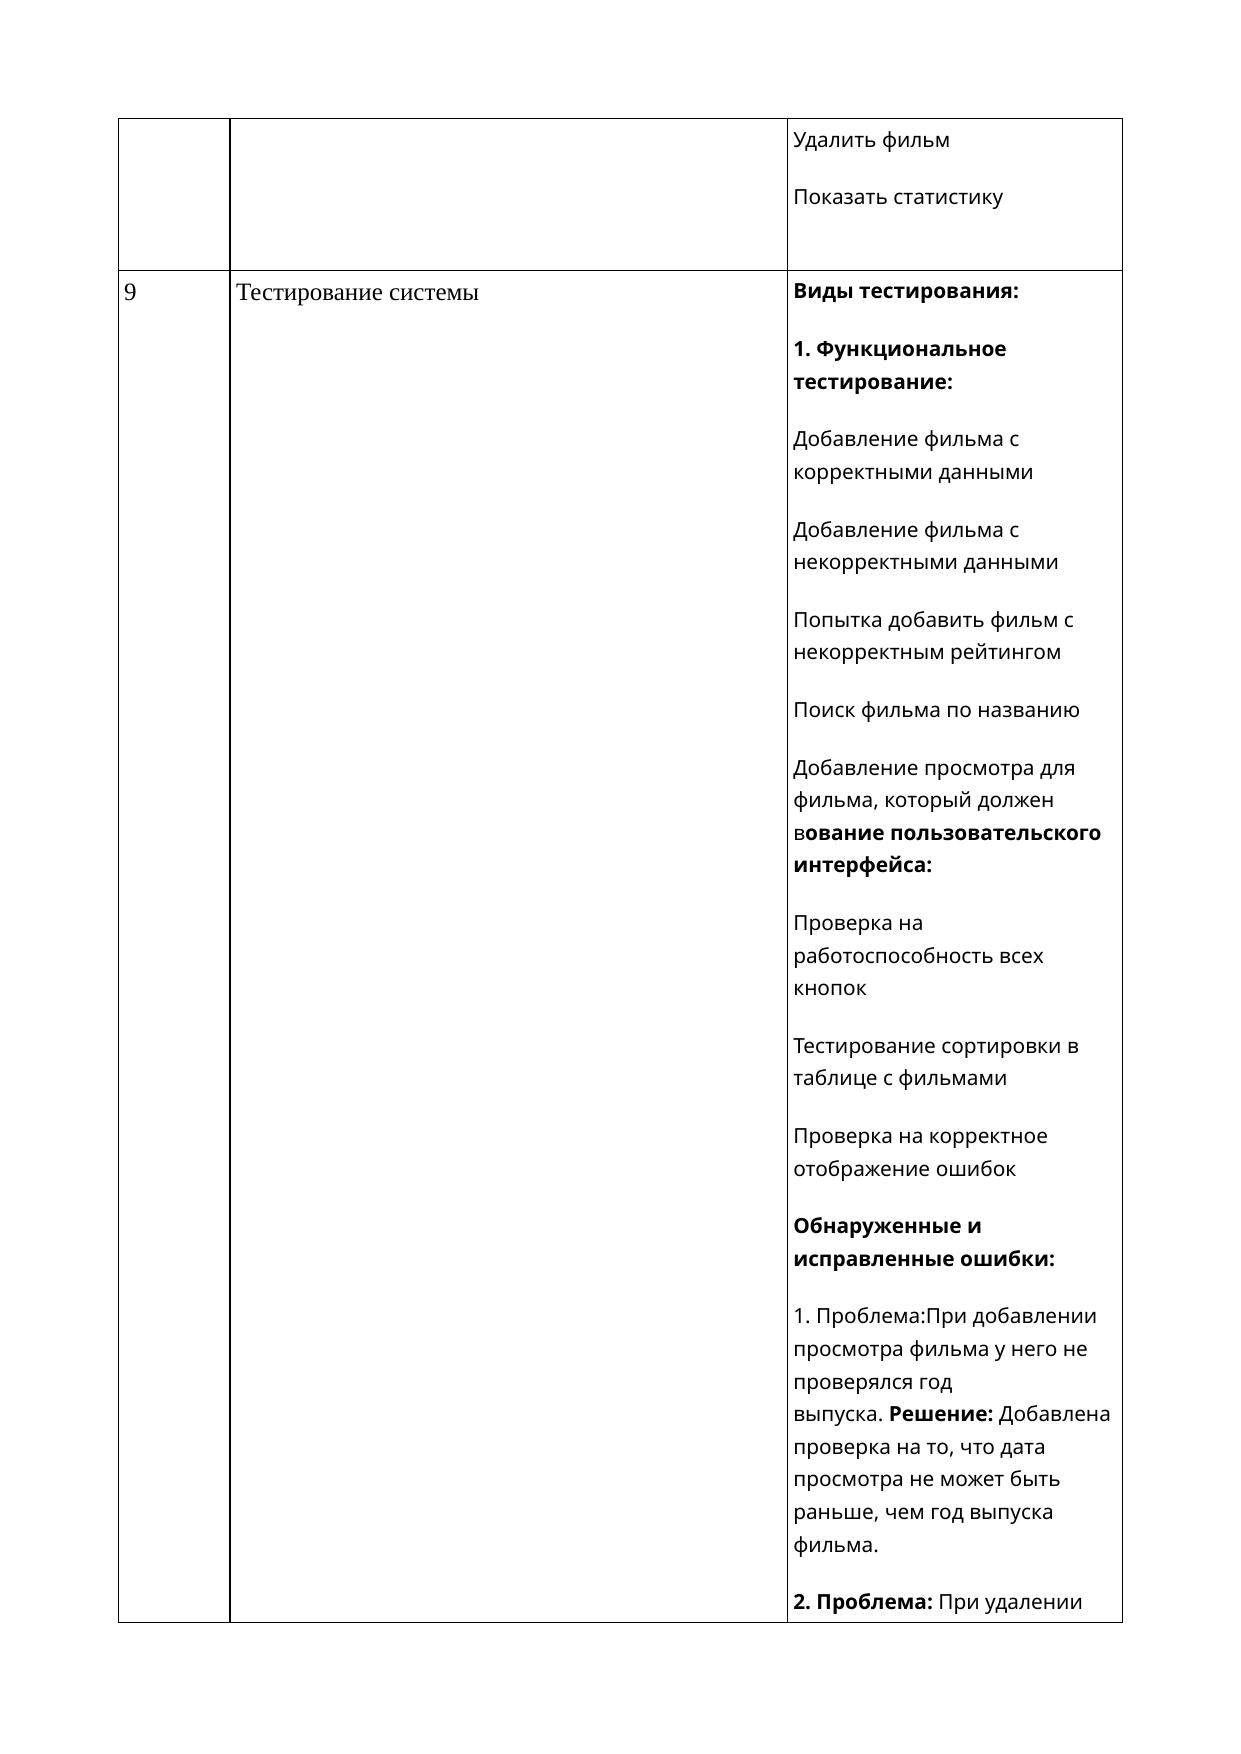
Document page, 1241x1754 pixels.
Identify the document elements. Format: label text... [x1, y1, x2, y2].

table_cell [119, 119, 229, 270]
table_cell 9 [119, 271, 229, 1622]
table_cell [231, 119, 787, 270]
table_cell Удалить фильм Показать статистику [788, 119, 1122, 270]
table_cell Виды тестирования: 1. Функциональное тестирование: Добавление фильма с корректными данными Добавление фильма с некорректными данными Попытка добавить фильм с некорректным рейтингом Поиск фильма по названию Добавление просмотра для фильма, который должен вование пользовательского интерфейса: Проверка на работоспособность всех кнопок Тестирование сортировки в таблице с фильмами Проверка на корректное отображение ошибок Обнаруженные и исправленные ошибки: 1. Проблема:При добавлении просмотра фильма у него не проверялся год выпуска. Решение: Добавлена проверка на то, что дата просмотра не может быть раньше, чем год выпуска фильма. 2. Проблема: При удалении [788, 271, 1122, 1622]
table_cell Тестирование системы [231, 271, 787, 1622]
